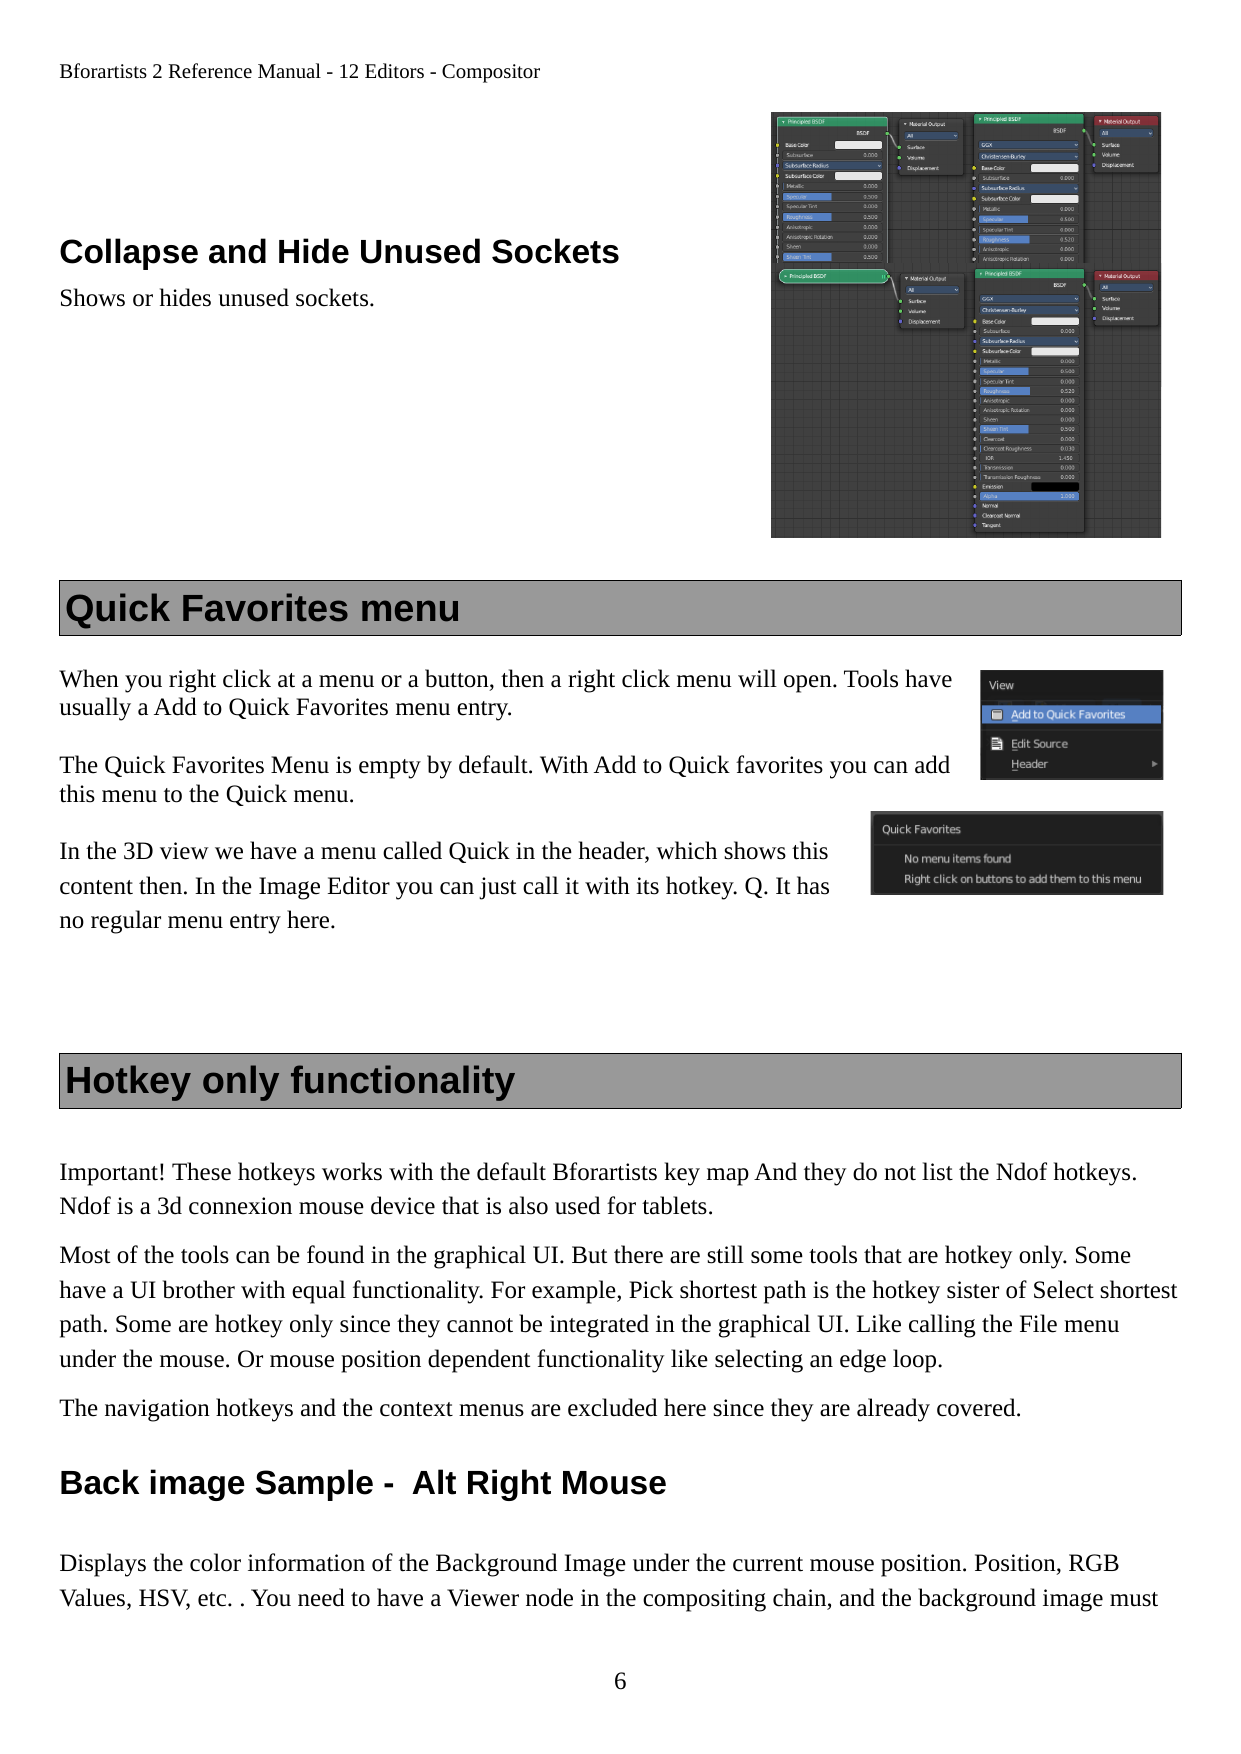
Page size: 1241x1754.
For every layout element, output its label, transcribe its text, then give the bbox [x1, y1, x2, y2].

text Most of the tools can be found in the graphical UI. But there are still some tools that are hotkey only. Some have a UI brother with equal functionality. For example, Pick shortest path is the hotkey sister of Select shortest path. Some are hotkey only since they cannot be integrated in the graphical UI. Like calling the File menu under the mouse. Or mouse position dependent functionality like selecting an edge loop. [59, 1240, 1181, 1372]
text The navigation hotkeys and the context menus are excluded here since they are already covered. [59, 1393, 1181, 1422]
text The Quick Favorites Menu is empty by default. With Add to Quick favorites you can add this menu to the Quick menu. [59, 750, 1181, 807]
text Important! These hotkeys works with the default Bforartists key map And they do not list the Ndof hotkeys. Ndof is a 3d connexion mouse device that is also used for tablets. [59, 1157, 1181, 1220]
text In the 3D view we have a menu called Quick in the header, which shows this content then. In the Image Editor you can just call it with its hotkey. Q. It has no regular menu entry here. [59, 836, 1181, 934]
table_header Hotkey only functionality [60, 1054, 1181, 1108]
picture [980, 670, 1164, 780]
picture [870, 811, 1164, 895]
picture [771, 112, 1162, 538]
text When you right click at a menu or a button, then a right click menu will open. Tools have usually a Add to Quick Favorites menu entry. [59, 664, 1181, 721]
subtitle Back image Sample - Alt Right Mouse [59, 1463, 1181, 1501]
subtitle [1162, 232, 1181, 270]
table_header Quick Favorites menu [60, 581, 1181, 635]
subtitle Collapse and Hide Unused Sockets [59, 232, 771, 270]
text Shows or hides unused sockets. [59, 283, 771, 311]
text Displays the color information of the Background Image under the current mouse position. Position, RGB Values, HSV, etc. . You need to have a Viewer node in the compositing chain, and the background image must [59, 1514, 1181, 1612]
